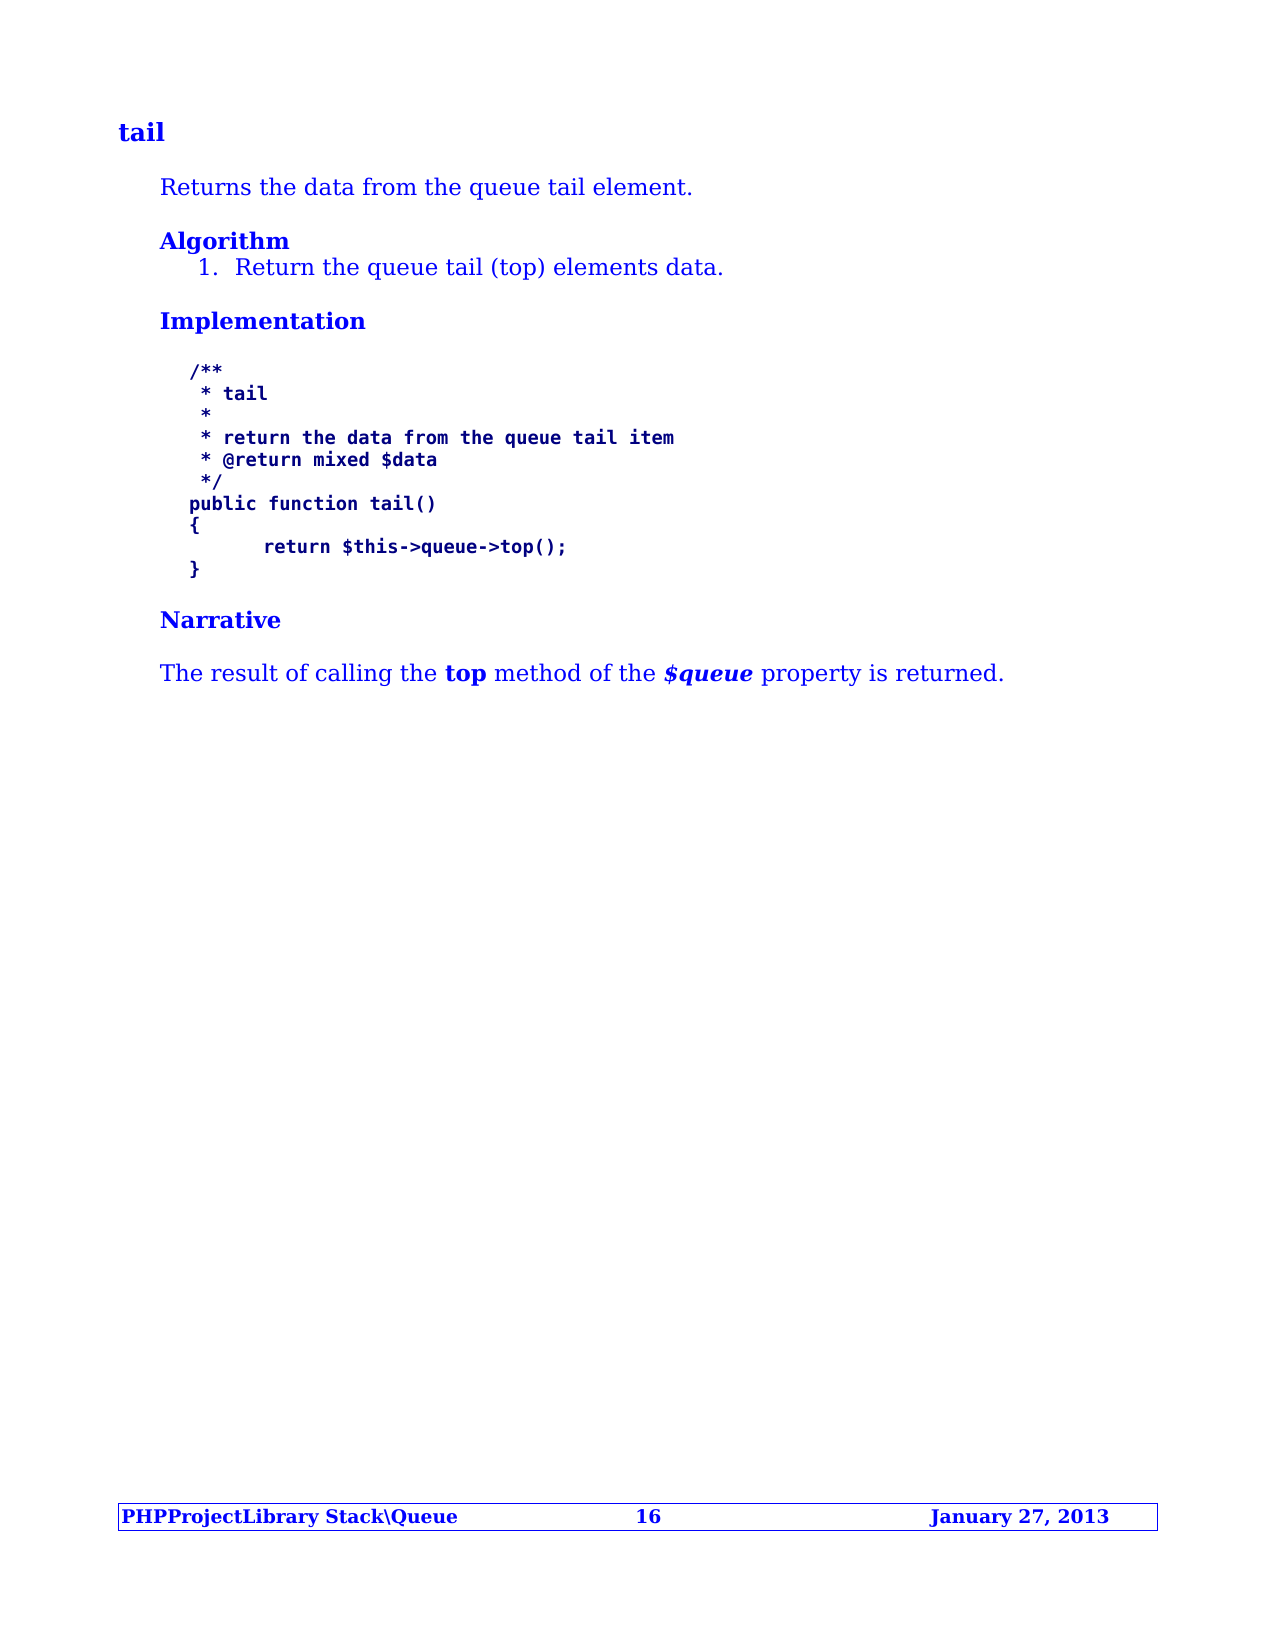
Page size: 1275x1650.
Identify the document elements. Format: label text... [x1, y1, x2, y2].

list * @return mixed $data [189, 449, 1157, 471]
list * return the data from the queue tail item [189, 427, 1157, 449]
list return $this->queue->top(); [189, 536, 1157, 558]
text Algorithm [159, 227, 1157, 254]
list /** [189, 361, 1157, 383]
list */ [189, 471, 1157, 492]
list * tail [189, 383, 1157, 405]
title tail [118, 118, 1157, 147]
list public function tail() [189, 492, 1157, 514]
text Returns the data from the queue tail element. [159, 174, 1157, 201]
text The result of calling the top method of the $queue property is returned. [159, 660, 1157, 687]
list { [189, 514, 1157, 536]
text Narrative [159, 607, 1157, 633]
list } [189, 558, 1157, 580]
list Return the queue tail (top) elements data. [197, 254, 1157, 281]
list * [189, 405, 1157, 427]
text Implementation [159, 308, 1157, 334]
